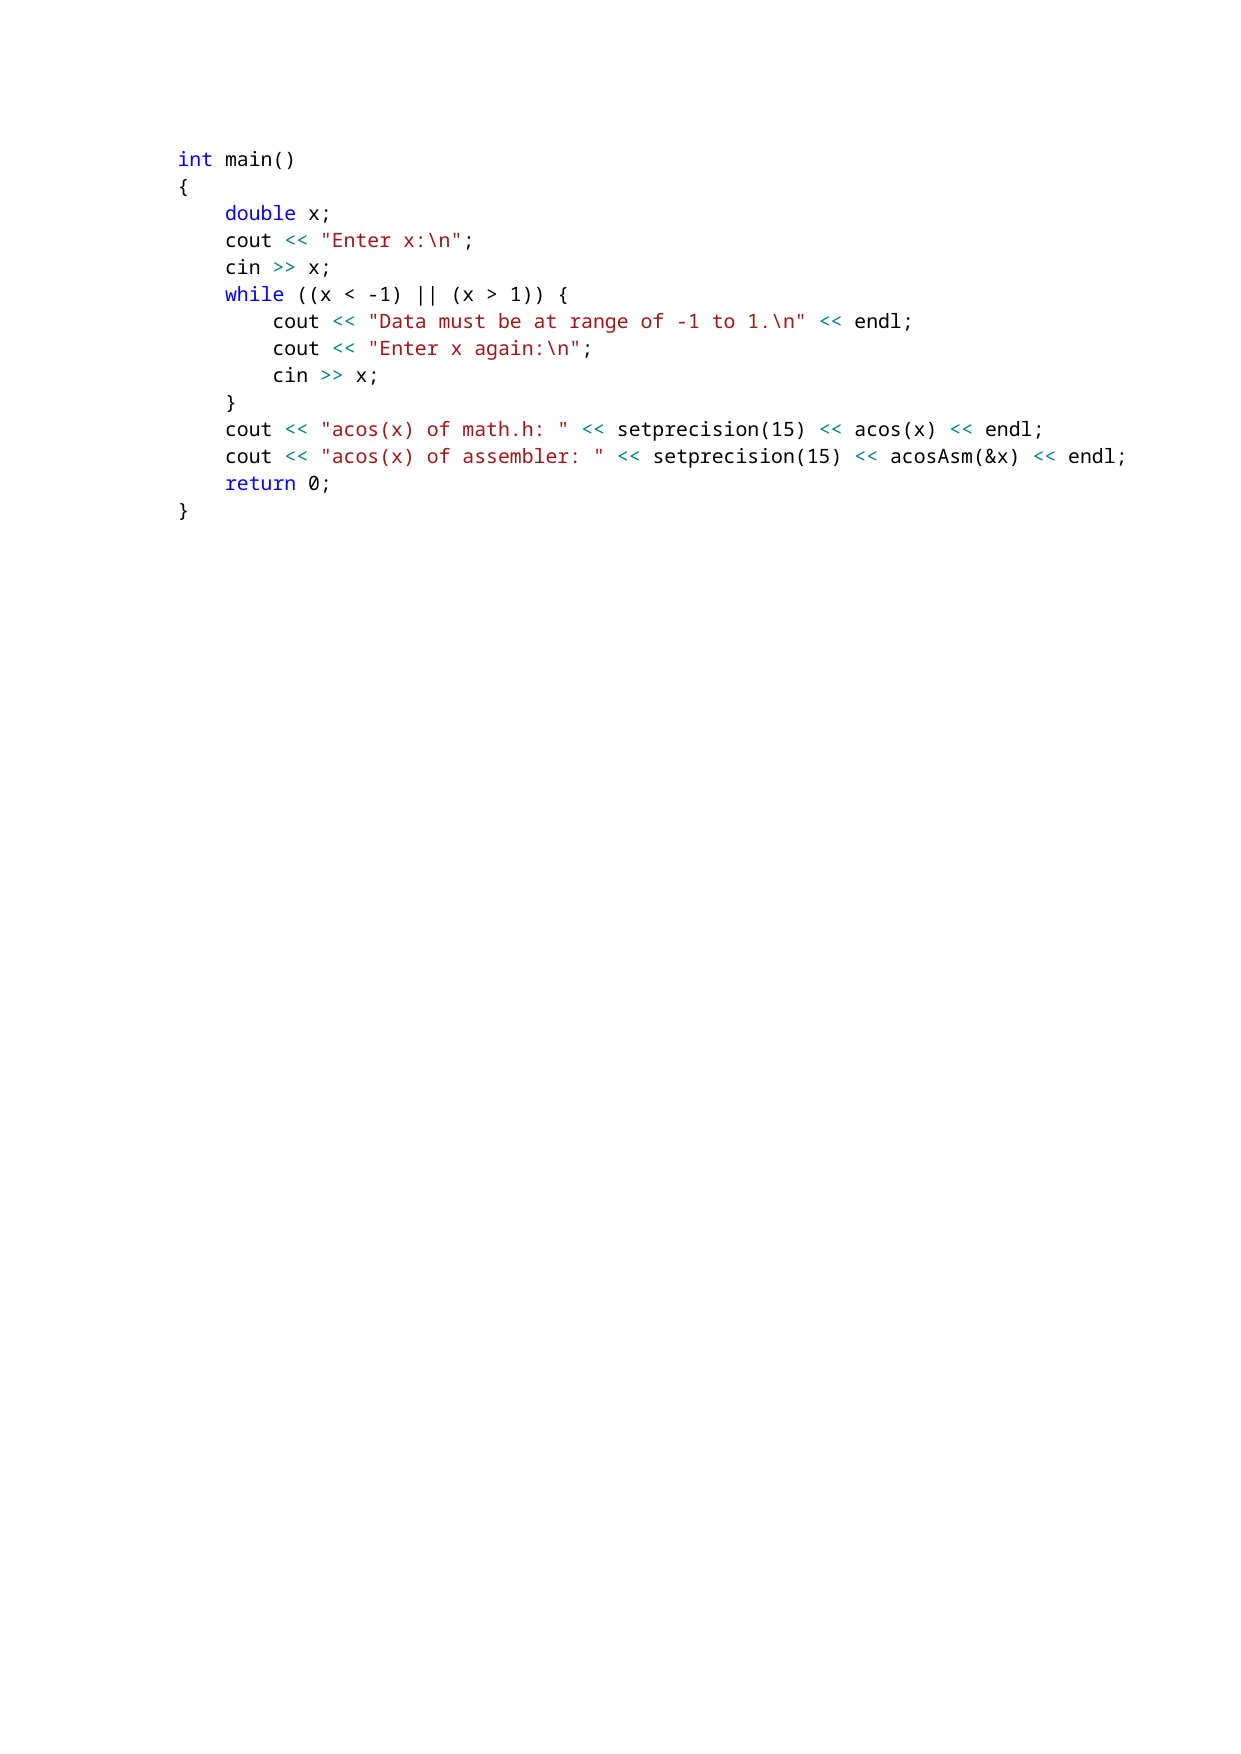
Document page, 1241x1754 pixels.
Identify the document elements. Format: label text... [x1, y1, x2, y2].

text cin >> x; [177, 253, 1152, 280]
text int main() [177, 145, 1152, 172]
text cout << "acos(x) of assembler: " << setprecision(15) << acosAsm(&x) << endl; [177, 442, 1152, 469]
text cout << "Enter x:\n"; [177, 226, 1152, 253]
text { [177, 172, 1152, 199]
text } [177, 388, 1152, 415]
text while ((x < -1) || (x > 1)) { [177, 280, 1152, 307]
text cin >> x; [177, 361, 1152, 388]
text } [177, 496, 1152, 523]
text double x; [177, 199, 1152, 226]
text cout << "acos(x) of math.h: " << setprecision(15) << acos(x) << endl; [177, 415, 1152, 442]
text return 0; [177, 469, 1152, 496]
text cout << "Enter x again:\n"; [177, 334, 1152, 361]
text cout << "Data must be at range of -1 to 1.\n" << endl; [177, 307, 1152, 334]
